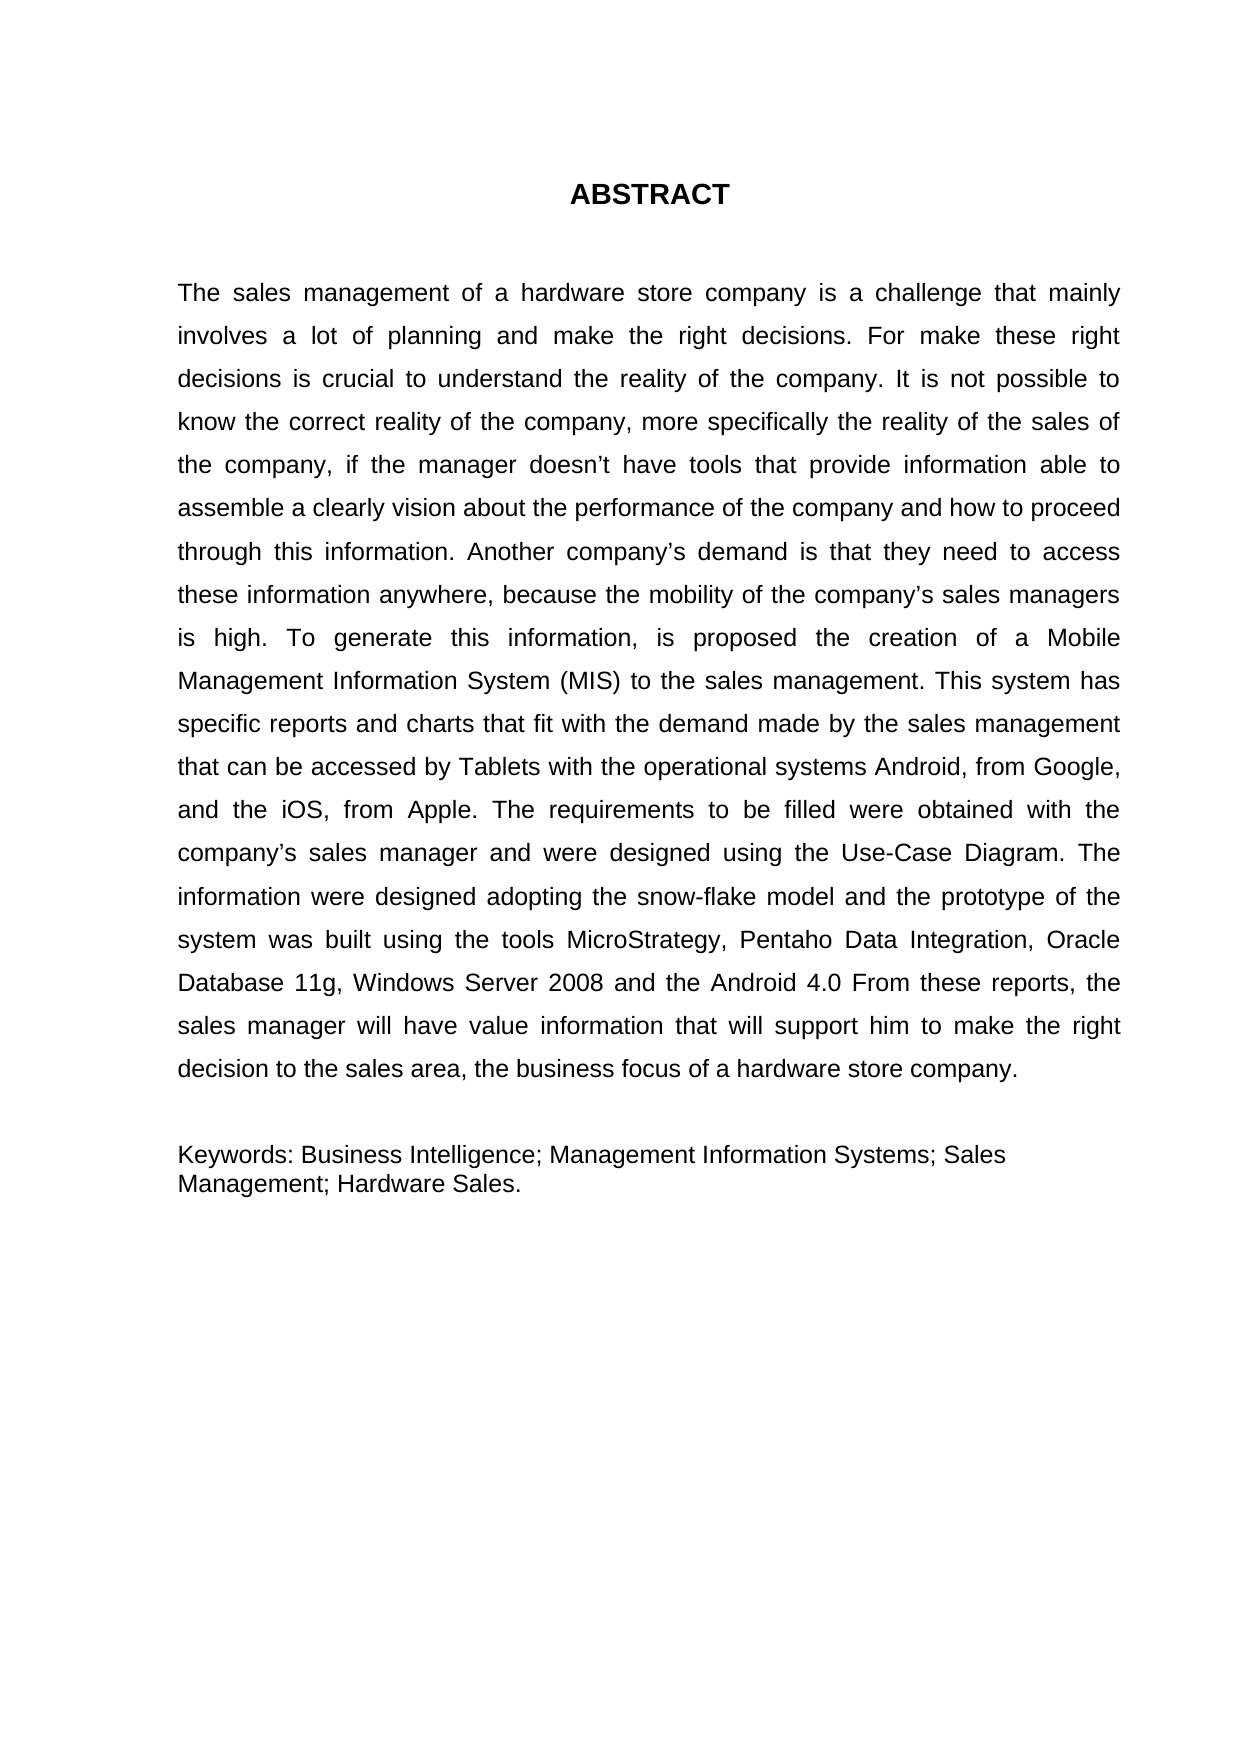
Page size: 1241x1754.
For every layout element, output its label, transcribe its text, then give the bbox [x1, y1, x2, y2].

text The sales management of a hardware store company is a challenge that mainly involves a lot of planning and make the right decisions. For make these right decisions is crucial to understand the reality of the company. It is not possible to know the correct reality of the company, more specifically the reality of the sales of the company, if the manager doesn’t have tools that provide information able to assemble a clearly vision about the performance of the company and how to proceed through this information. Another company’s demand is that they need to access these information anywhere, because the mobility of the company’s sales managers is high. To generate this information, is proposed the creation of a Mobile Management Information System (MIS) to the sales management. This system has specific reports and charts that fit with the demand made by the sales management that can be accessed by Tablets with the operational systems Android, from Google, and the iOS, from Apple. The requirements to be filled were obtained with the company’s sales manager and were designed using the Use-Case Diagram. The information were designed adopting the snow-flake model and the prototype of the system was built using the tools MicroStrategy, Pentaho Data Integration, Oracle Database 11g, Windows Server 2008 and the Android 4.0 From these reports, the sales manager will have value information that will support him to make the right decision to the sales area, the business focus of a hardware store company. [177, 278, 1122, 1083]
text ABSTRACT [177, 177, 1122, 211]
text Keywords: Business Intelligence; Management Information Systems; Sales Management; Hardware Sales. [177, 1140, 1122, 1198]
